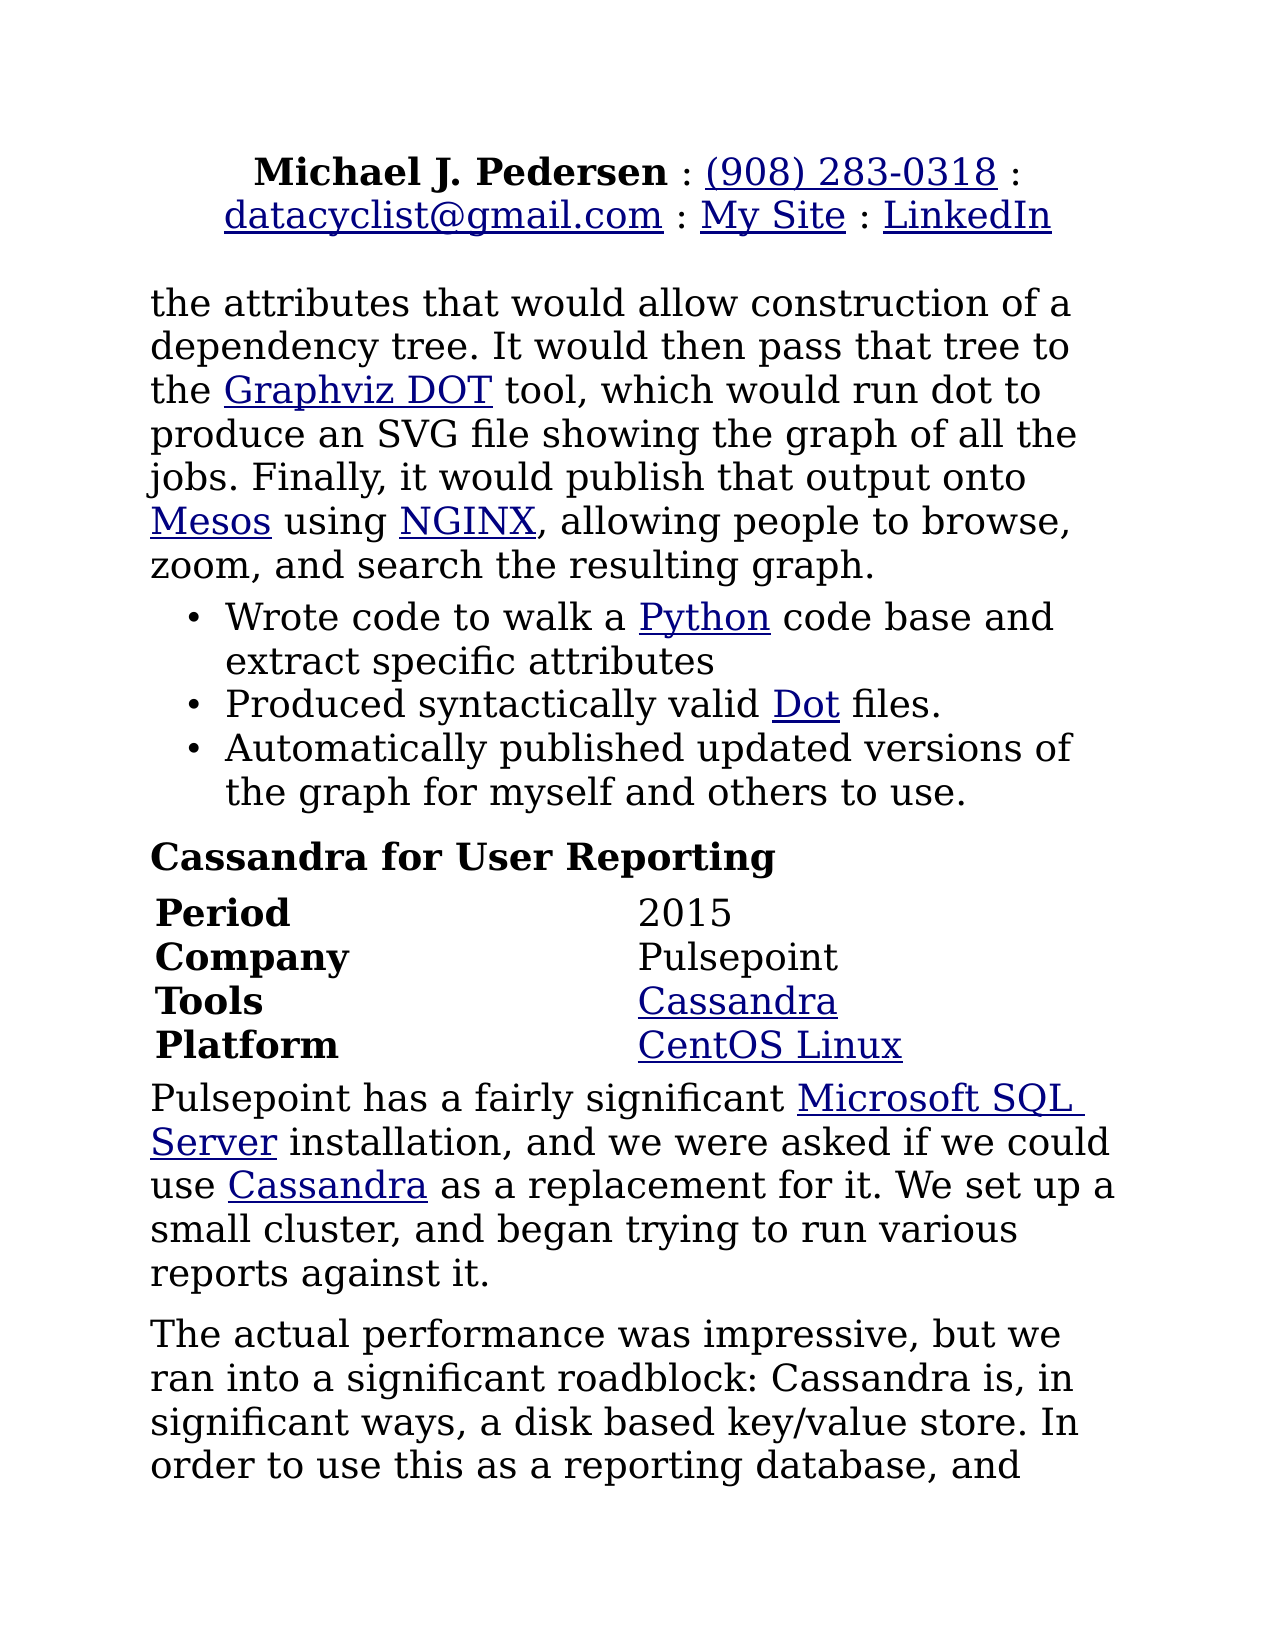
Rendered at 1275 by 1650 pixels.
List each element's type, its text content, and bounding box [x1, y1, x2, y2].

list Wrote code to walk a Python code base and extract specific attributes [187, 596, 1125, 683]
subtitle Cassandra for User Reporting [150, 835, 1125, 879]
table_cell Platform [150, 1024, 637, 1068]
list Automatically published updated versions of the graph for myself and others to use. [187, 727, 1125, 814]
text the attributes that would allow construction of a dependency tree. It would then pass that tree to the Graphviz DOT tool, which would run dot to produce an SVG file showing the graph of all the jobs. Finally, it would publish that output onto Mesos using NGINX, allowing people to browse, zoom, and search the resulting graph. [150, 281, 1125, 587]
text Pulsepoint has a fairly significant Microsoft SQL Server installation, and we were asked if we could use Cassandra as a replacement for it. We set up a small cluster, and began trying to run various reports against it. [150, 1077, 1125, 1295]
table_cell CentOS Linux [638, 1024, 1125, 1068]
table_cell Pulsepoint [638, 936, 1125, 979]
text The actual performance was impressive, but we ran into a significant roadblock: Cassandra is, in significant ways, a disk based key/value store. In order to use this as a reporting database, and [150, 1313, 1125, 1487]
table_cell Tools [150, 980, 637, 1024]
table_cell Company [150, 936, 637, 979]
list Produced syntactically valid Dot files. [187, 683, 1125, 727]
table_header Period [150, 891, 637, 936]
table_cell Cassandra [638, 980, 1125, 1024]
table_header 2015 [638, 891, 1125, 936]
